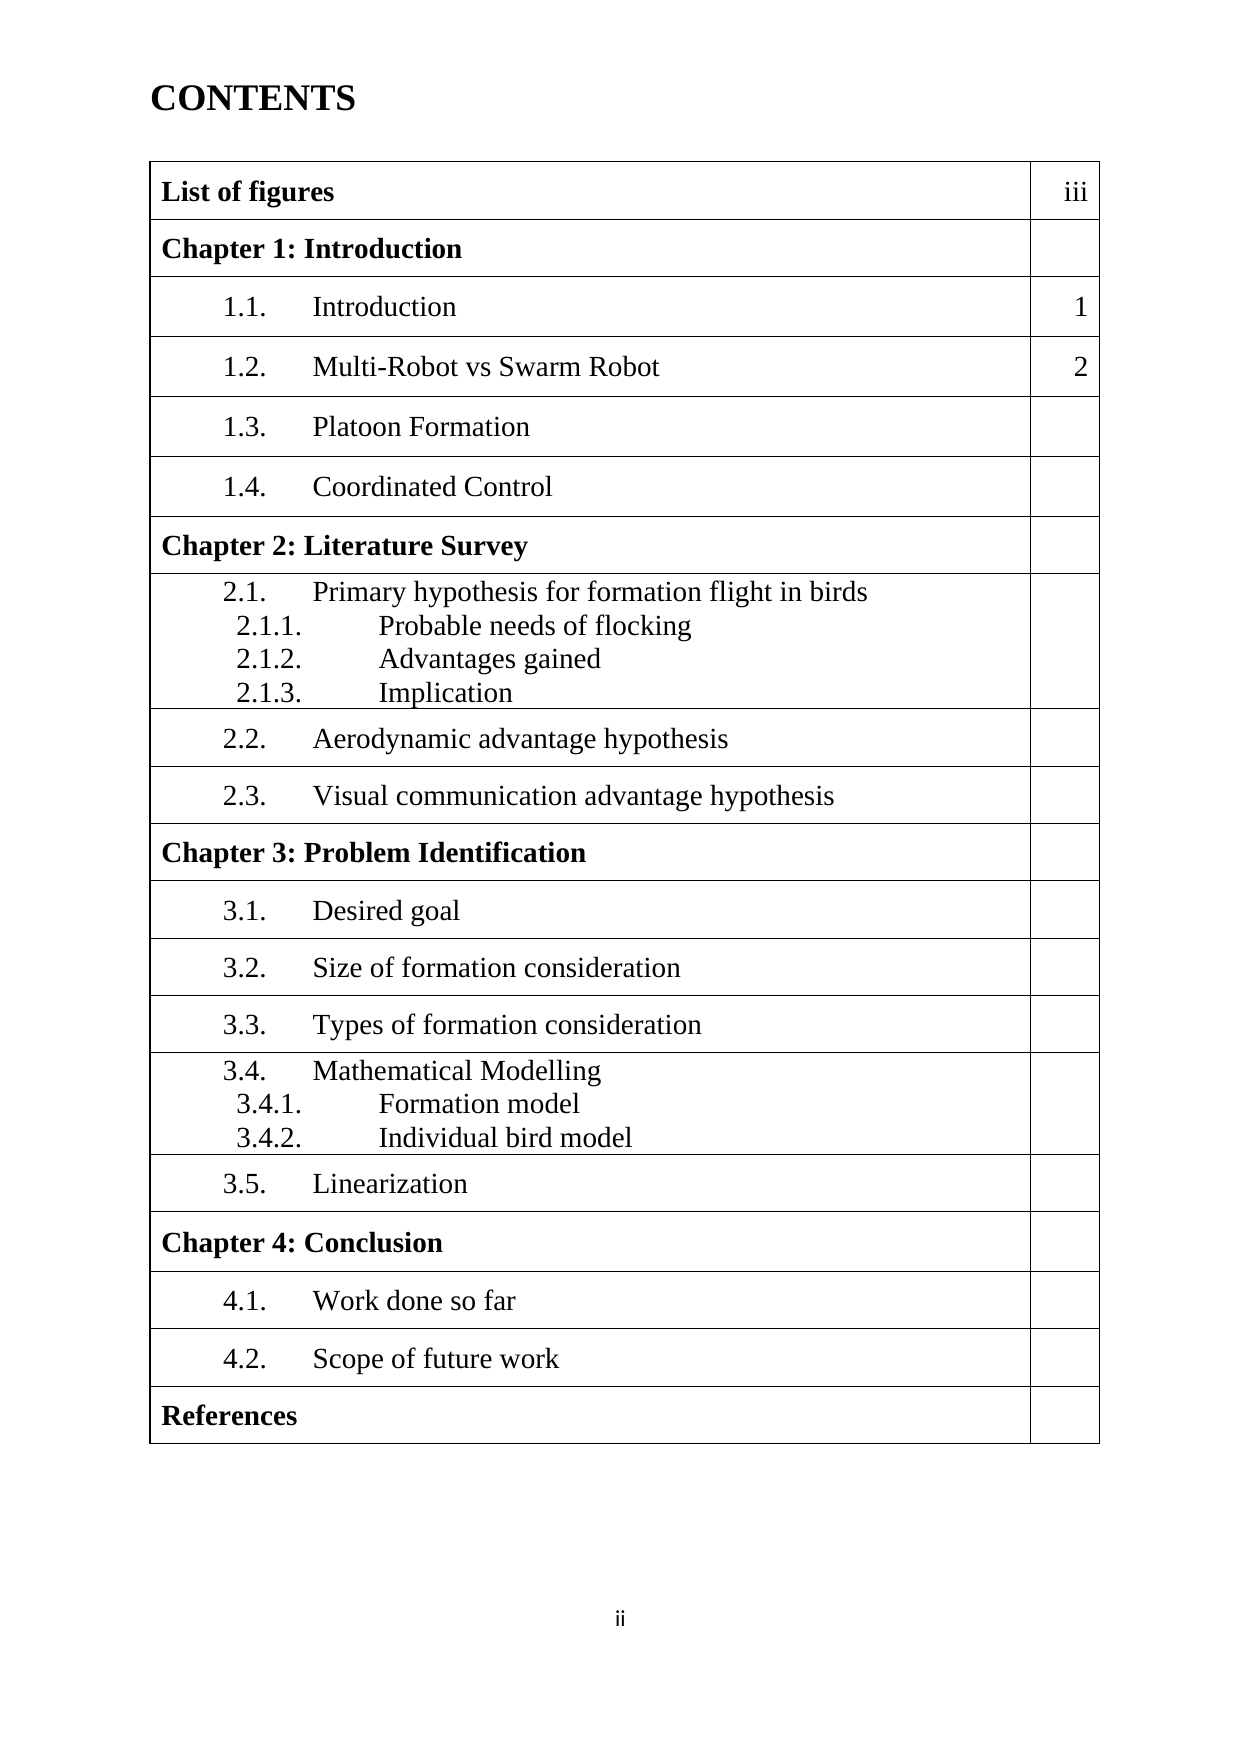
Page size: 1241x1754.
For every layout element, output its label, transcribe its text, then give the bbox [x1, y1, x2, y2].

table_cell [1031, 517, 1099, 573]
table_cell Desired goal [151, 881, 1030, 937]
table_cell Aerodynamic advantage hypothesis [151, 709, 1030, 766]
table_header iii [1031, 162, 1099, 218]
table_cell [1031, 824, 1099, 880]
table_cell [1031, 1272, 1099, 1328]
table_cell [1031, 1053, 1099, 1154]
table_cell [1031, 574, 1099, 708]
table_cell Types of formation consideration [151, 996, 1030, 1052]
table_cell [1031, 457, 1099, 516]
table_cell Chapter 2: Literature Survey [151, 517, 1030, 573]
table_cell 1 [1031, 277, 1099, 336]
table_cell 2 [1031, 337, 1099, 396]
table_cell [1031, 767, 1099, 823]
table_cell [1031, 996, 1099, 1052]
table_cell References [151, 1387, 1030, 1443]
table_cell Mathematical Modelling Formation model Individual bird model [151, 1053, 1030, 1154]
table_cell [1031, 397, 1099, 456]
table_cell Chapter 1: Introduction [151, 220, 1030, 276]
table_cell Visual communication advantage hypothesis [151, 767, 1030, 823]
text CONTENTS [150, 75, 1090, 118]
table_cell [1031, 1155, 1099, 1211]
table_cell Work done so far [151, 1272, 1030, 1328]
table_cell Scope of future work [151, 1329, 1030, 1386]
table_cell Chapter 4: Conclusion [151, 1212, 1030, 1271]
table_cell Platoon Formation [151, 397, 1030, 456]
table_cell [1031, 1387, 1099, 1443]
table_cell [1031, 1212, 1099, 1271]
table_cell Primary hypothesis for formation flight in birds Probable needs of flocking Advantages gained Implication [151, 574, 1030, 708]
table_cell Chapter 3: Problem Identification [151, 824, 1030, 880]
table_cell Introduction [151, 277, 1030, 336]
table_cell Multi-Robot vs Swarm Robot [151, 337, 1030, 396]
table_cell [1031, 220, 1099, 276]
table_cell [1031, 1329, 1099, 1386]
table_header List of figures [151, 162, 1030, 218]
table_cell [1031, 881, 1099, 937]
table_cell [1031, 939, 1099, 995]
table_cell Coordinated Control [151, 457, 1030, 516]
table_cell [1031, 709, 1099, 766]
table_cell Size of formation consideration [151, 939, 1030, 995]
table_cell Linearization [151, 1155, 1030, 1211]
